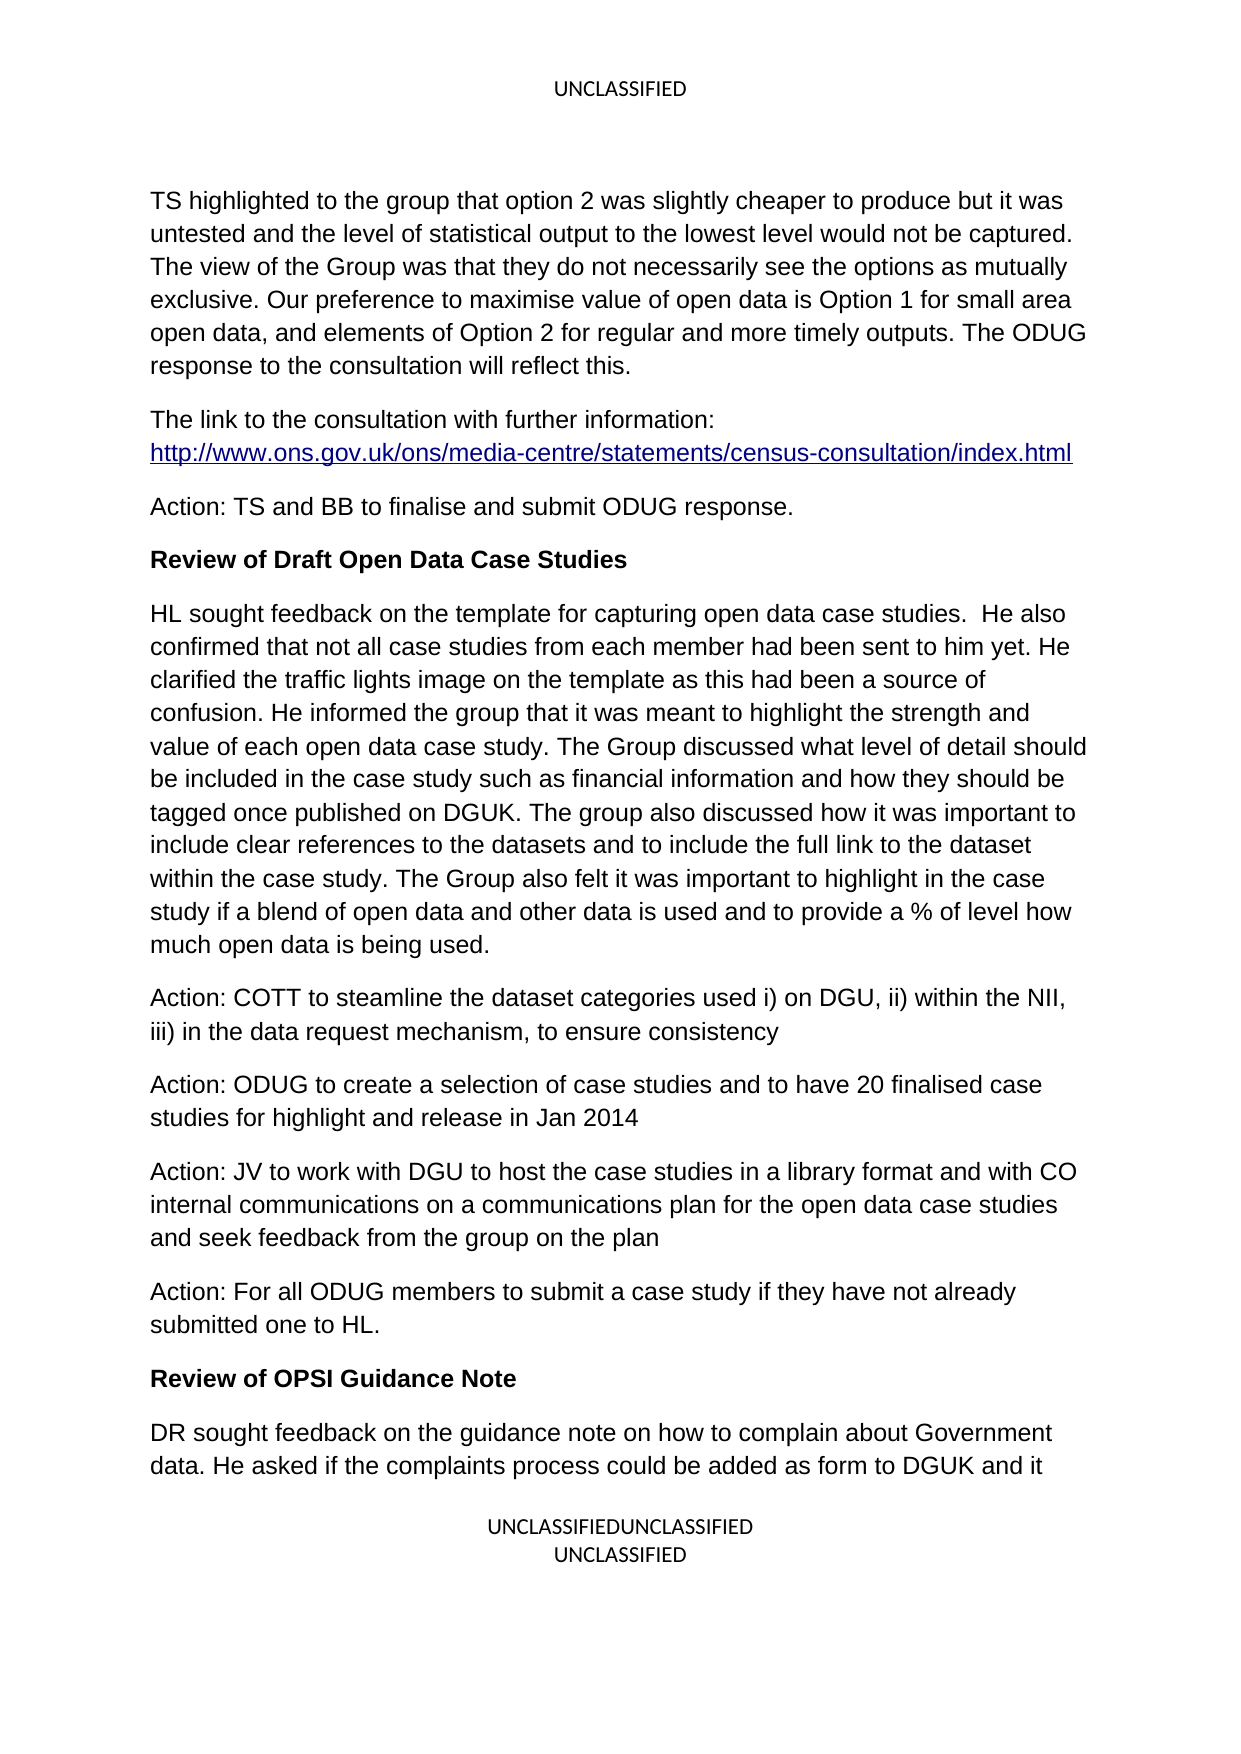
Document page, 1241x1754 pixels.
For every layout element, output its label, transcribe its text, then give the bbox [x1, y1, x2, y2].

text Review of OPSI Guidance Note [150, 1364, 1090, 1393]
text Action: ODUG to create a selection of case studies and to have 20 finalised case studies for highlight and release in Jan 2014 [150, 1070, 1090, 1132]
text TS highlighted to the group that option 2 was slightly cheaper to produce but it was untested and the level of statistical output to the lowest level would not be captured. The view of the Group was that they do not necessarily see the options as mutually exclusive. Our preference to maximise value of open data is Option 1 for small area open data, and elements of Option 2 for regular and more timely outputs. The ODUG response to the consultation will reflect this. [150, 186, 1090, 380]
text HL sought feedback on the template for capturing open data case studies. He also confirmed that not all case studies from each member had been sent to him yet. He clarified the traffic lights image on the template as this had been a source of confusion. He informed the group that it was meant to highlight the strength and value of each open data case study. The Group discussed what level of detail should be included in the case study such as financial information and how they should be tagged once published on DGUK. The group also discussed how it was important to include clear references to the datasets and to include the full link to the dataset within the case study. The Group also felt it was important to highlight in the case study if a blend of open data and other data is used and to provide a % of level how much open data is being used. [150, 599, 1090, 958]
text Review of Draft Open Data Case Studies [150, 546, 1090, 574]
text DR sought feedback on the guidance note on how to complain about Government data. He asked if the complaints process could be added as form to DGUK and it [150, 1418, 1090, 1479]
text Action: For all ODUG members to submit a case study if they have not already submitted one to HL. [150, 1277, 1090, 1339]
text Action: COTT to steamline the dataset categories used i) on DGU, ii) within the NII, iii) in the data request mechanism, to ensure consistency [150, 983, 1090, 1045]
text Action: JV to work with DGU to host the case studies in a library format and with CO internal communications on a communications plan for the open data case studies and seek feedback from the group on the plan [150, 1157, 1090, 1252]
text Action: TS and BB to finalise and submit ODUG response. [150, 492, 1090, 520]
text The link to the consultation with further information: http://www.ons.gov.uk/ons/media-centre/statements/census-consultation/index.html [150, 405, 1090, 467]
